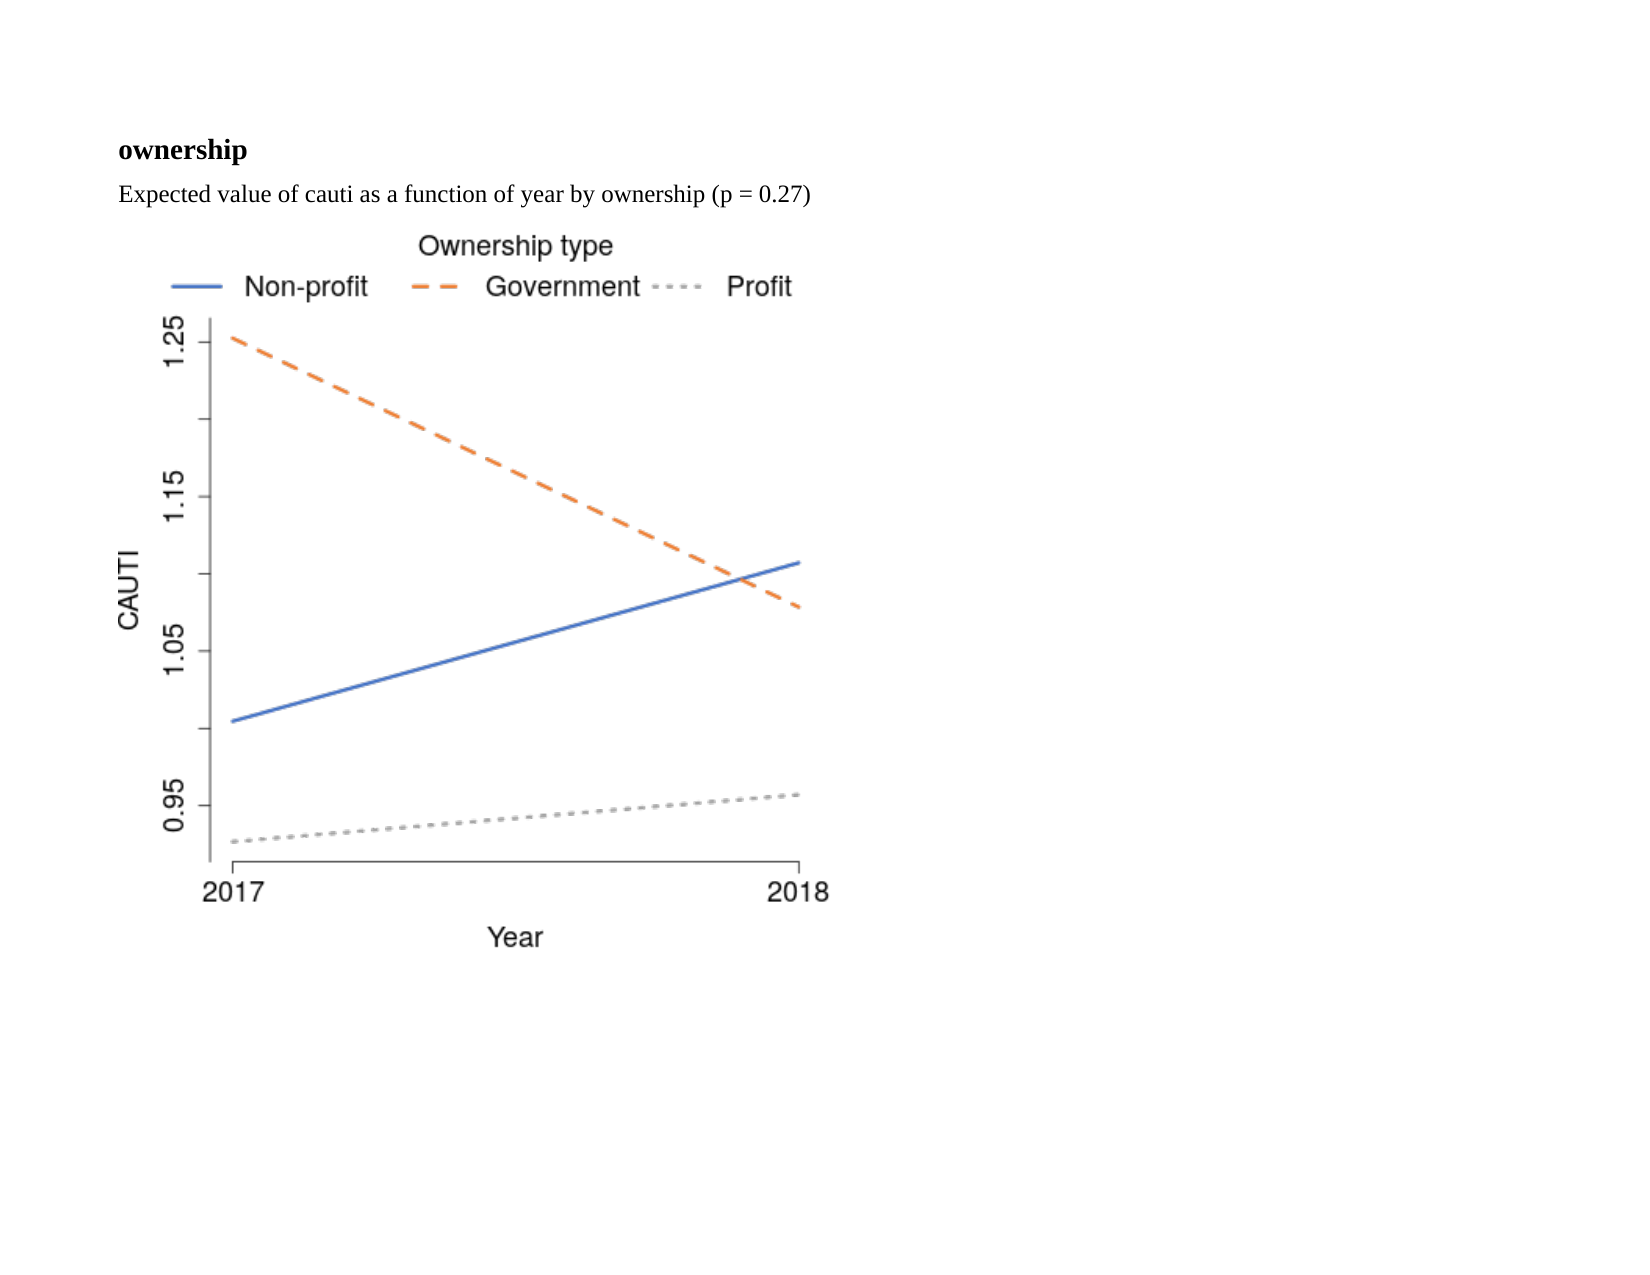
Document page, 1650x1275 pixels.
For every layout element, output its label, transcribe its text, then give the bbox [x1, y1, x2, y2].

picture [118, 226, 869, 977]
subtitle ownership [118, 133, 1532, 166]
text Expected value of cauti as a function of year by ownership (p = 0.27) [118, 179, 1532, 207]
